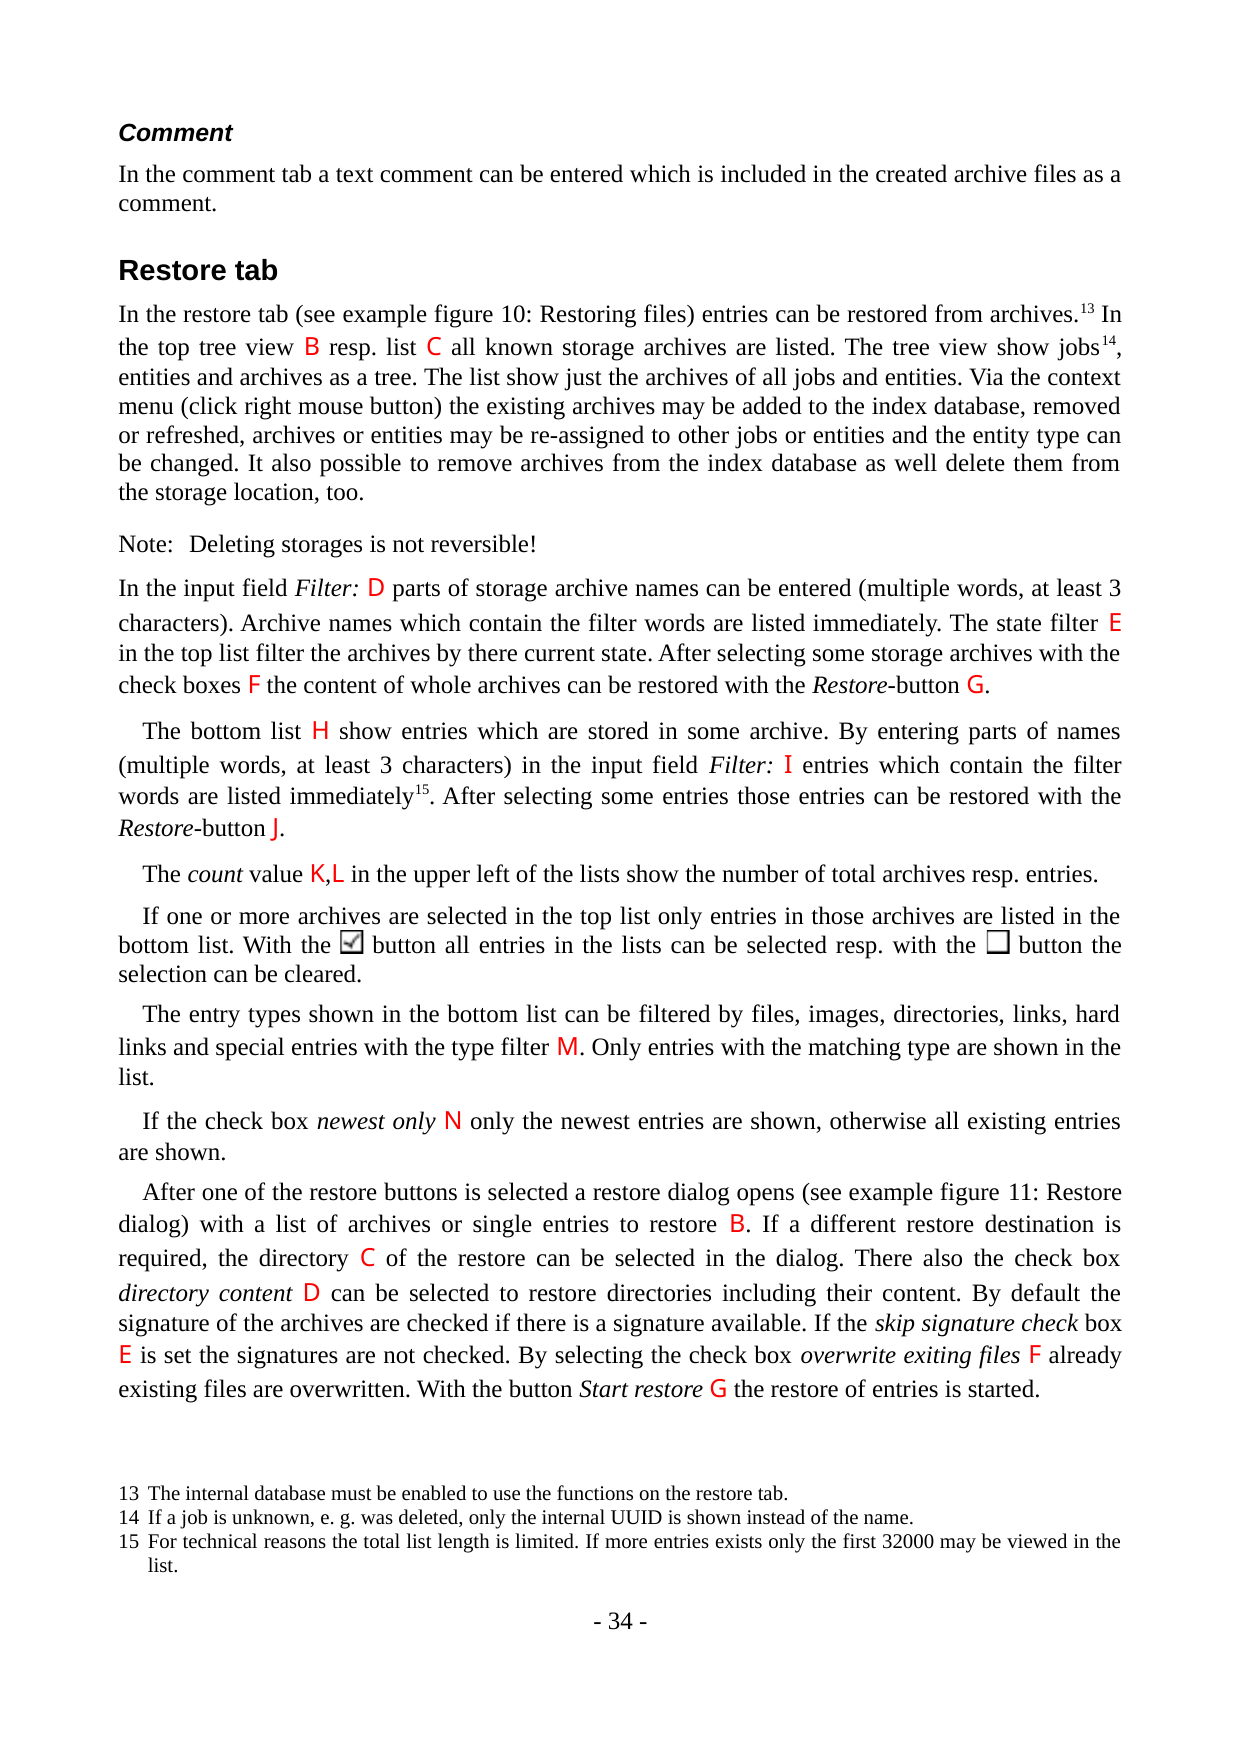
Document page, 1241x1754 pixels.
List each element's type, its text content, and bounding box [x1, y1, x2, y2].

text In the comment tab a text comment can be entered which is included in the created archive files as a comment. [118, 159, 1122, 217]
text After one of the restore buttons is selected a restore dialog opens (see example figure 11: Restore dialog) with a list of archives or single entries to restore B. If a different restore destination is required, the directory C of the restore can be selected in the dialog. There also the check box directory content D can be selected to restore directories including their content. By default the signature of the archives are checked if there is a signature available. If the skip signature check box E is set the signatures are not checked. By selecting the check box overwrite exiting files F already existing files are overwritten. With the button Start restore G the restore of entries is started. [118, 1177, 1122, 1405]
text The internal database must be enabled to use the functions on the restore tab. [118, 1481, 1122, 1505]
text The bottom list H show entries which are stored in some archive. By entering parts of names (multiple words, at least 3 characters) in the input field Filter: I entries which contain the filter words are listed immediately. After selecting some entries those entries can be restored with the Restore-button J. [118, 713, 1122, 844]
text The count value K,L in the upper left of the lists show the number of total archives resp. entries. [118, 856, 1122, 889]
text If one or more archives are selected in the top list only entries in those archives are listed in the bottom list. With the button all entries in the lists can be selected resp. with the button the selection can be cleared. [118, 901, 1122, 988]
picture [340, 930, 364, 954]
picture [986, 930, 1010, 954]
subtitle Comment [118, 118, 1122, 147]
text The entry types shown in the bottom list can be filtered by files, images, directories, links, hard links and special entries with the type filter M. Only entries with the matching type are shown in the list. [118, 999, 1122, 1091]
text In the input field Filter: D parts of storage archive names can be entered (multiple words, at least 3 characters). Archive names which contain the filter words are listed immediately. The state filter E in the top list filter the archives by there current state. After selecting some storage archives with the check boxes F the content of whole archives can be restored with the Restore-button G. [118, 570, 1122, 701]
text If a job is unknown, e. g. was deleted, only the internal UUID is shown instead of the name. [118, 1505, 1122, 1529]
text In the restore tab (see example figure 10: Restoring files) entries can be restored from archives. In the top tree view B resp. list C all known storage archives are listed. The tree view show jobs, entities and archives as a tree. The list show just the archives of all jobs and entities. Via the context menu (click right mouse button) the existing archives may be added to the index database, removed or refreshed, archives or entities may be re-assigned to other jobs or entities and the entity type can be changed. It also possible to remove archives from the index database as well delete them from the storage location, too. [118, 299, 1122, 506]
text Note: Deleting storages is not reversible! [118, 529, 1122, 558]
text If the check box newest only N only the newest entries are shown, otherwise all existing entries are shown. [118, 1103, 1122, 1166]
text For technical reasons the total list length is limited. If more entries exists only the first 32000 may be viewed in the list. [118, 1529, 1122, 1577]
subtitle Restore tab [118, 253, 1122, 287]
